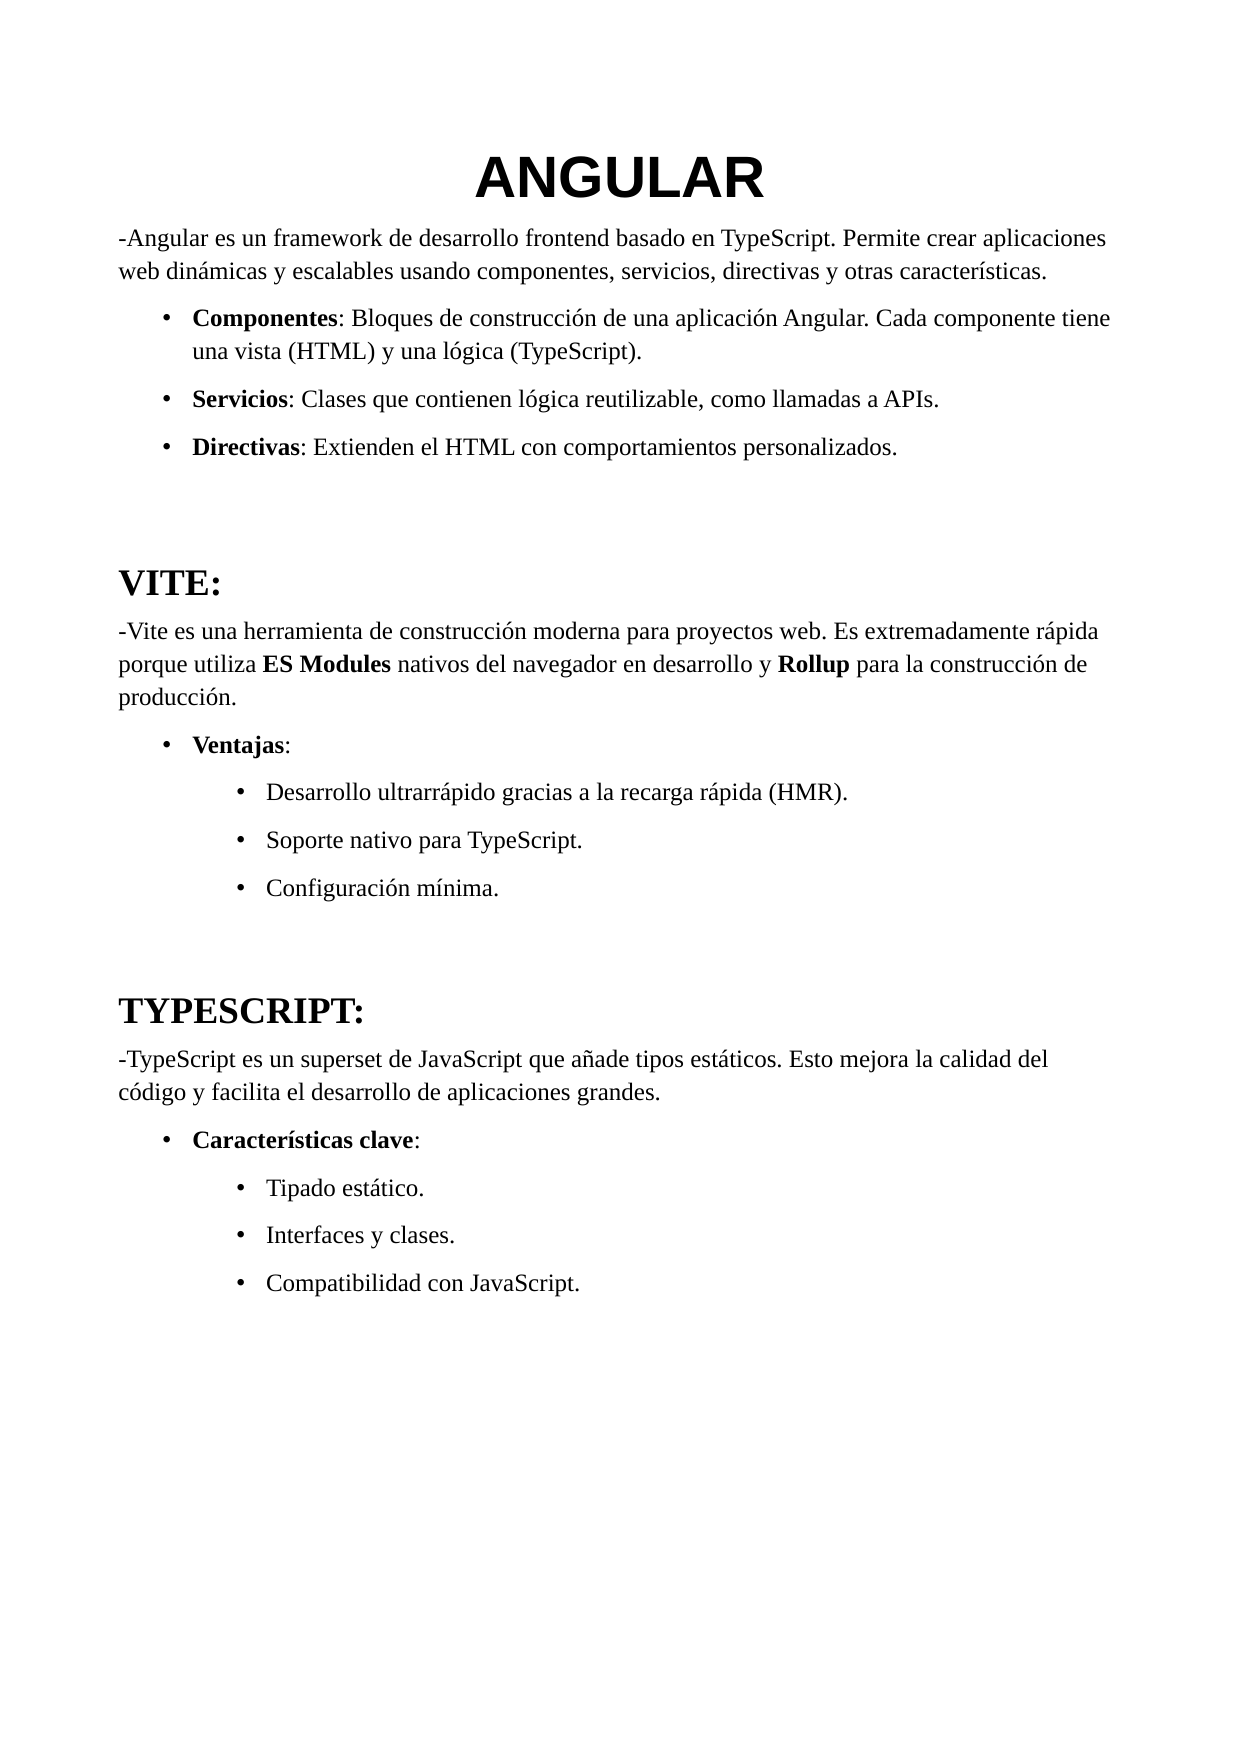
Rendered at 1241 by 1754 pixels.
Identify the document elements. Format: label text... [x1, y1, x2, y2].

text -Angular es un framework de desarrollo frontend basado en TypeScript. Permite crear aplicaciones web dinámicas y escalables usando componentes, servicios, directivas y otras características. [118, 223, 1122, 284]
subtitle TYPESCRIPT: [118, 989, 1122, 1032]
subtitle VITE: [118, 561, 1122, 604]
list Soporte nativo para TypeScript. [236, 825, 1122, 854]
list Desarrollo ultrarrápido gracias a la recarga rápida (HMR). [236, 777, 1122, 806]
list Compatibilidad con JavaScript. [236, 1268, 1122, 1297]
list Tipado estático. [236, 1173, 1122, 1201]
title ANGULAR [118, 143, 1122, 210]
text -Vite es una herramienta de construcción moderna para proyectos web. Es extremadamente rápida porque utiliza ES Modules nativos del navegador en desarrollo y Rollup para la construcción de producción. [118, 616, 1122, 711]
list Características clave: [162, 1125, 1122, 1154]
list Directivas: Extienden el HTML con comportamientos personalizados. [162, 432, 1122, 460]
list Ventajas: [162, 730, 1122, 759]
list Servicios: Clases que contienen lógica reutilizable, como llamadas a APIs. [162, 384, 1122, 413]
list Configuración mínima. [236, 873, 1122, 901]
text -TypeScript es un superset de JavaScript que añade tipos estáticos. Esto mejora la calidad del código y facilita el desarrollo de aplicaciones grandes. [118, 1044, 1122, 1106]
list Componentes: Bloques de construcción de una aplicación Angular. Cada componente tiene una vista (HTML) y una lógica (TypeScript). [162, 303, 1122, 365]
list Interfaces y clases. [236, 1220, 1122, 1249]
